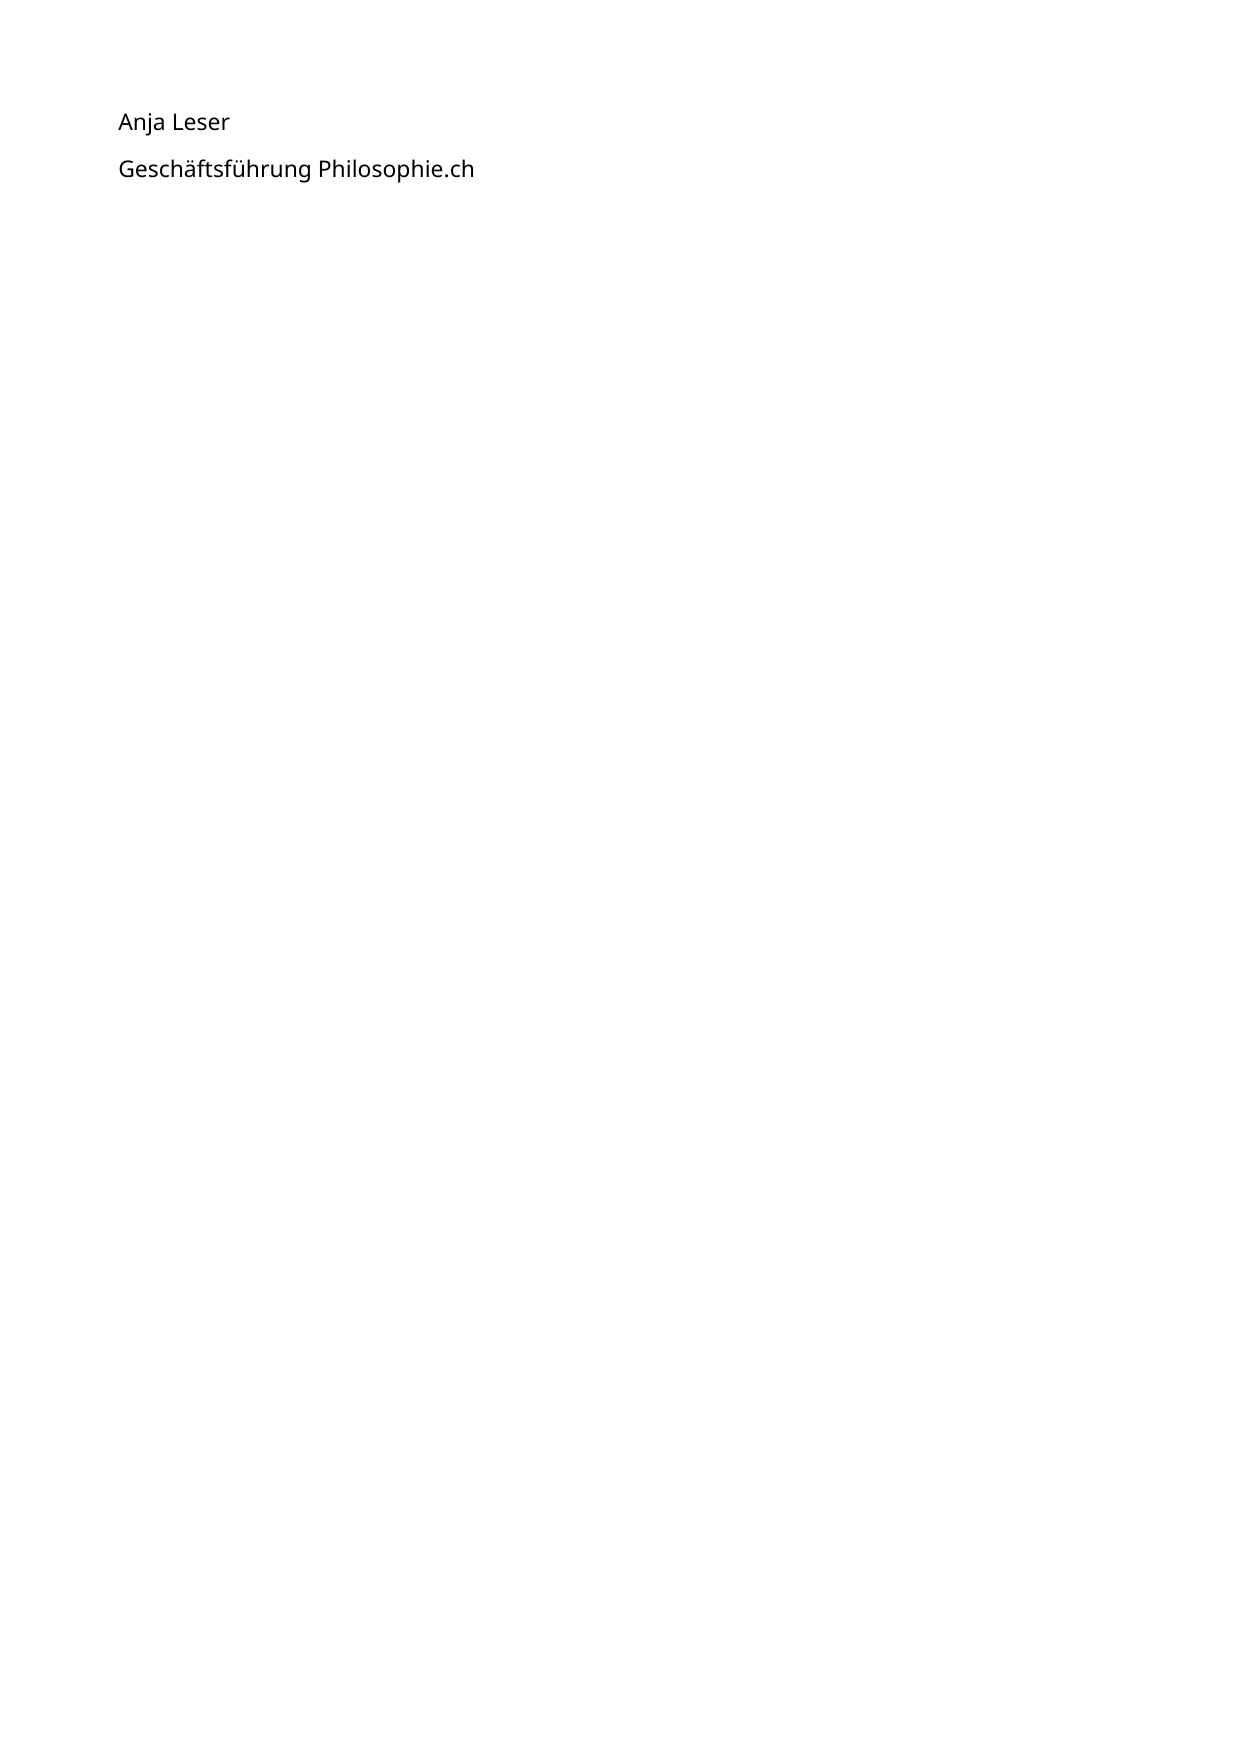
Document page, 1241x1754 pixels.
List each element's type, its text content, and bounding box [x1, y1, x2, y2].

text Geschäftsführung Philosophie.ch [118, 153, 1122, 184]
text Anja Leser [118, 106, 1122, 137]
